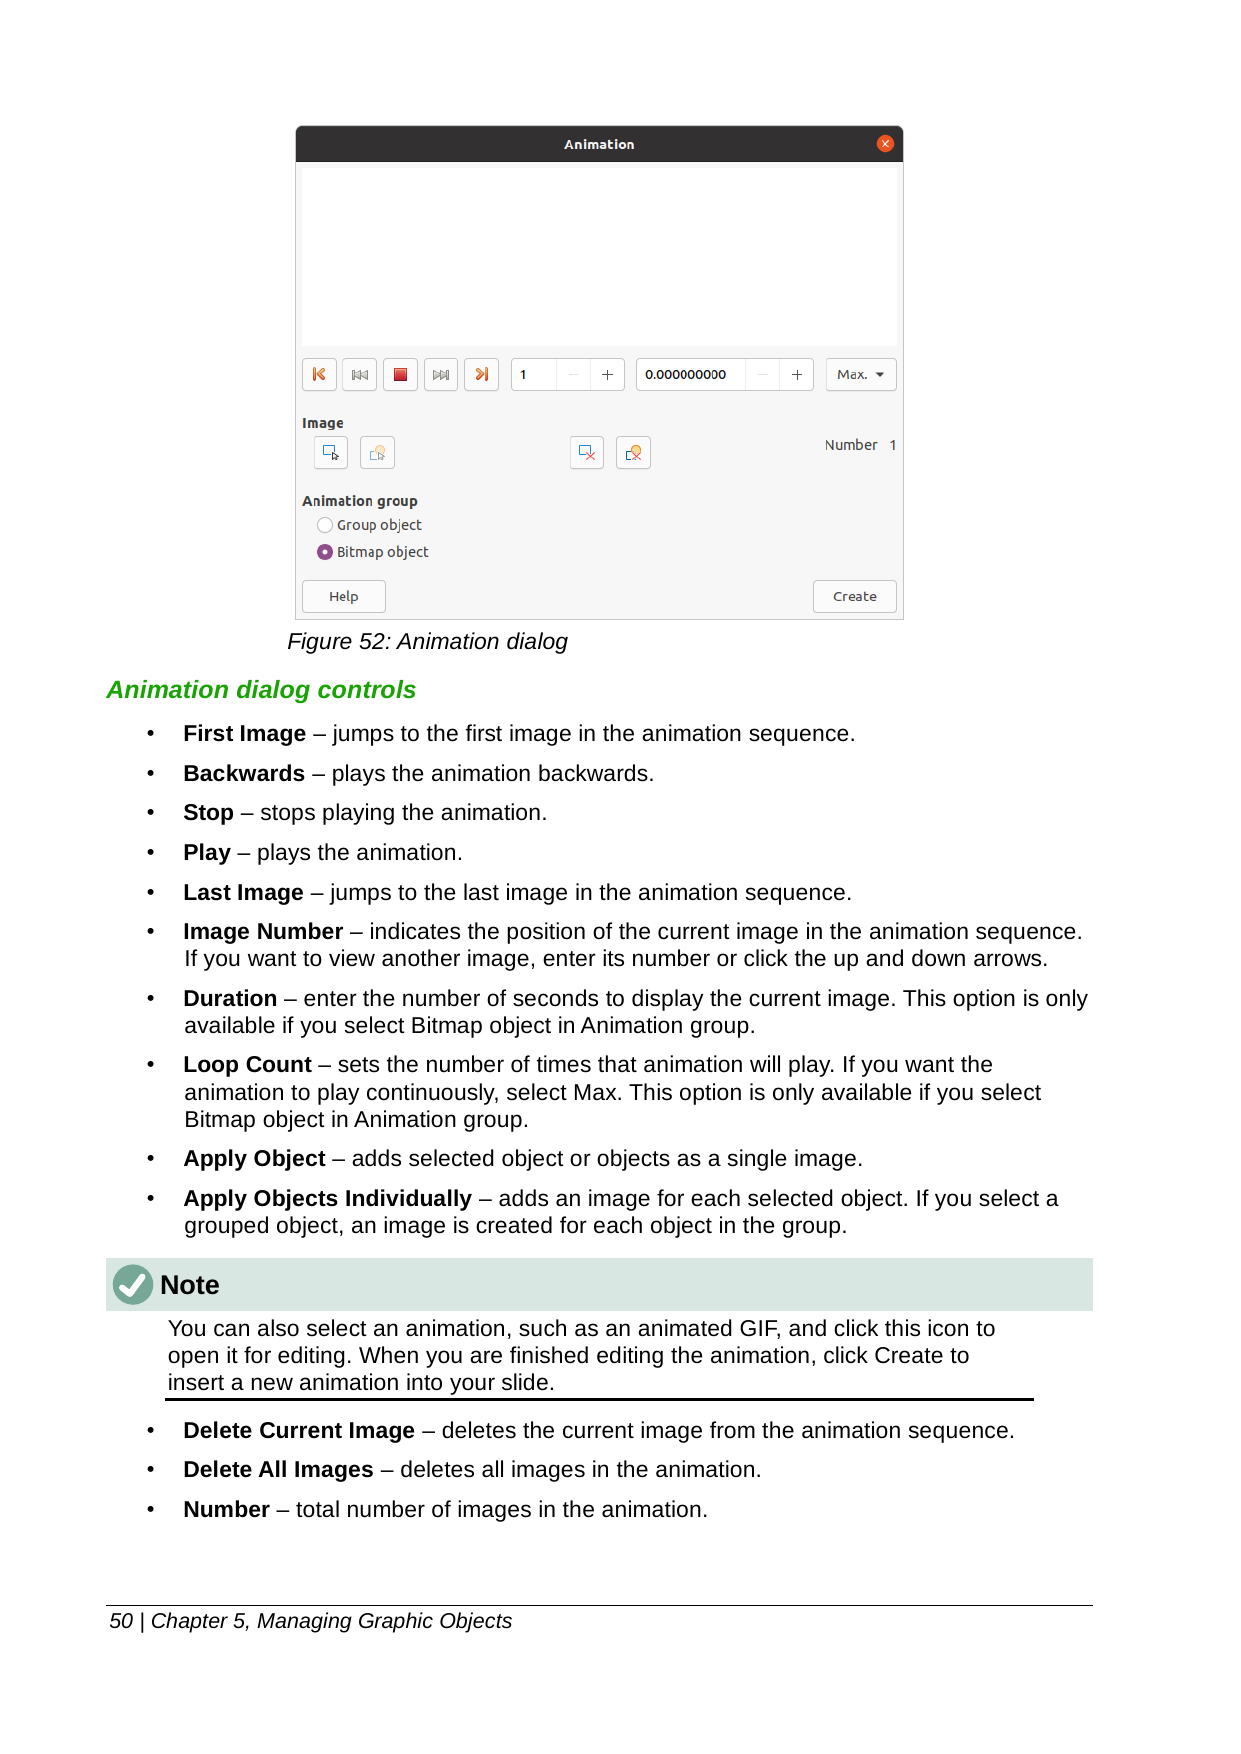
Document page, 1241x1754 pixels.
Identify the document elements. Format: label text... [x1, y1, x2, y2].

text You can also select an animation, such as an animated GIF, and click this icon to open it for editing. When you are finished editing the animation, click Create to insert a new animation into your slide. [164, 1311, 1034, 1401]
text Figure 52: Animation dialog [287, 628, 912, 654]
subtitle Note [106, 1258, 1093, 1311]
list Number – total number of images in the animation. [144, 1492, 1093, 1525]
list First Image – jumps to the first image in the animation sequence. [144, 717, 1093, 747]
list Delete Current Image – deletes the current image from the animation sequence. [144, 1413, 1093, 1443]
list Delete All Images – deletes all images in the animation. [144, 1453, 1093, 1483]
list Image Number – indicates the position of the current image in the animation sequence. If you want to view another image, enter its number or click the up and down arrows. [144, 914, 1093, 972]
subtitle Animation dialog controls [106, 675, 1093, 704]
list Backwards – plays the animation backwards. [144, 756, 1093, 786]
list Play – plays the animation. [144, 835, 1093, 865]
list Apply Object – adds selected object or objects as a single image. [144, 1142, 1093, 1172]
list Loop Count – sets the number of times that animation will play. If you want the animation to play continuously, select Max. This option is only available if you select Bitmap object in Animation group. [144, 1048, 1093, 1132]
list Duration – enter the number of seconds to display the current image. This option is only available if you select Bitmap object in Animation group. [144, 981, 1093, 1038]
list Last Image – jumps to the last image in the animation sequence. [144, 875, 1093, 905]
picture [287, 118, 912, 628]
list Apply Objects Individually – adds an image for each selected object. If you select a grouped object, an image is created for each object in the group. [144, 1181, 1093, 1241]
list Stop – stops playing the animation. [144, 796, 1093, 826]
